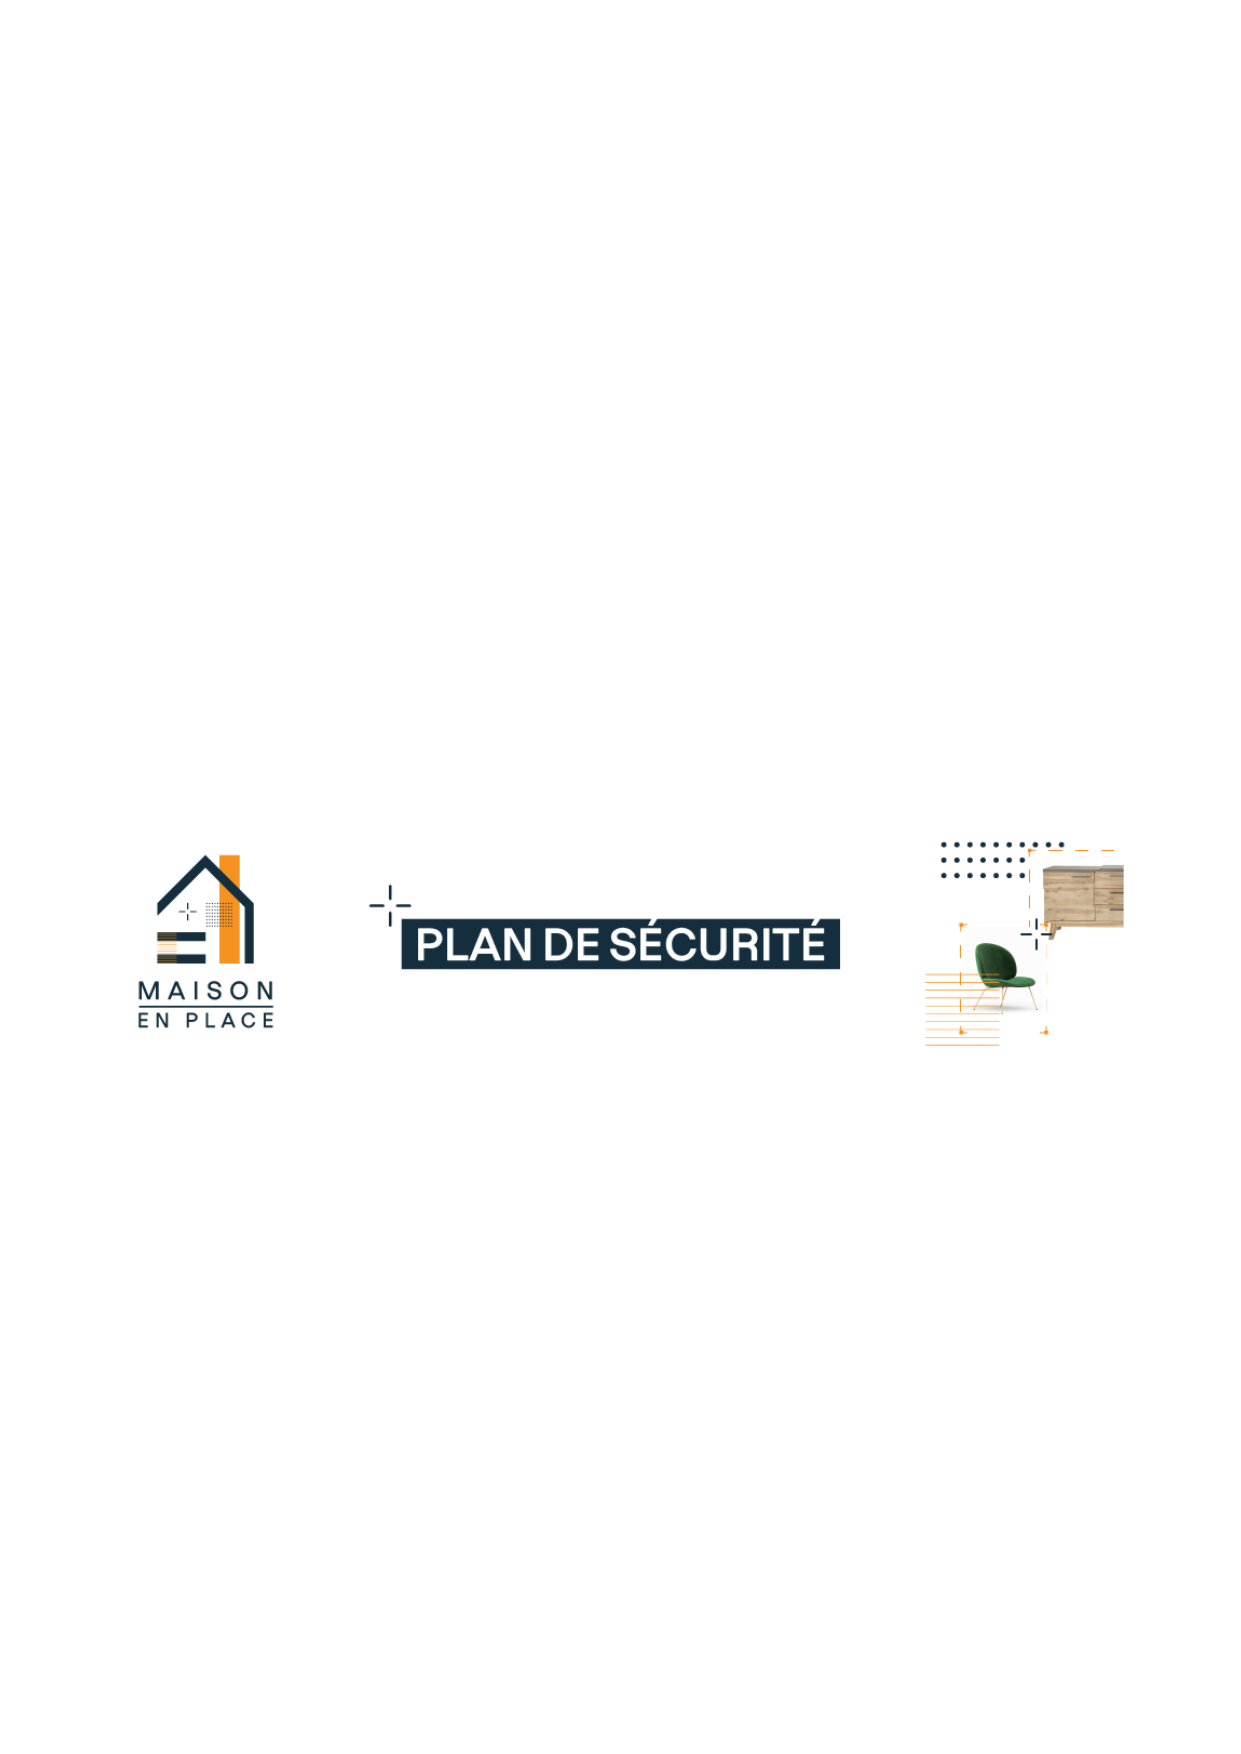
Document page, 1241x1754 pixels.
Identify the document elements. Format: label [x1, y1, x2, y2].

picture [118, 836, 1124, 1049]
